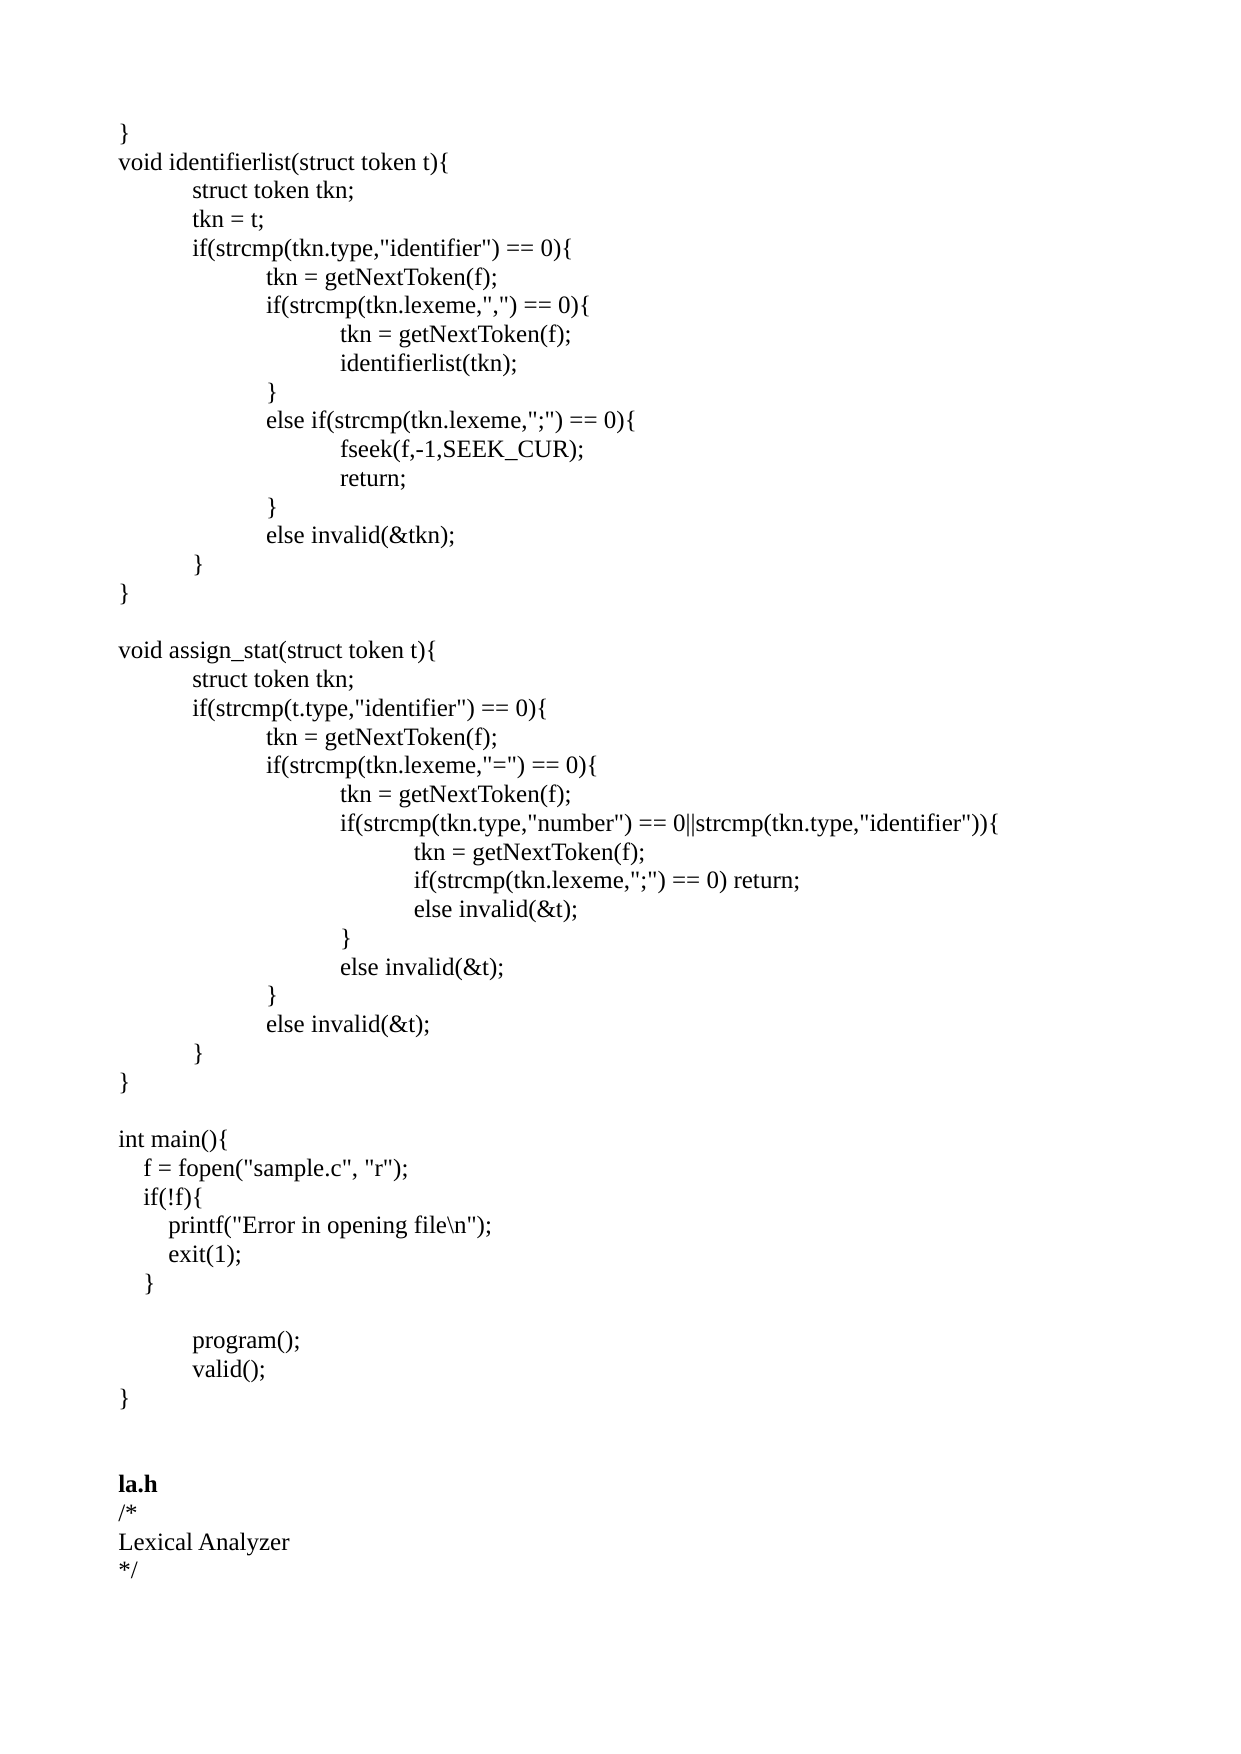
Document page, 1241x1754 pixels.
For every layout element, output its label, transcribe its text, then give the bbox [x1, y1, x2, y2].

text fseek(f,-1,SEEK_CUR); [118, 434, 1122, 463]
text tkn = getNextToken(f); [118, 837, 1122, 866]
text tkn = getNextToken(f); [118, 779, 1122, 808]
text if(strcmp(tkn.type,"number") == 0||strcmp(tkn.type,"identifier")){ [118, 808, 1122, 837]
text */ [118, 1556, 1122, 1584]
text return; [118, 463, 1122, 492]
text tkn = getNextToken(f); [118, 722, 1122, 751]
text } [118, 981, 1122, 1009]
text Lexical Analyzer [118, 1527, 1122, 1556]
text exit(1); [118, 1239, 1122, 1268]
text printf("Error in opening file\n"); [118, 1211, 1122, 1239]
text tkn = getNextToken(f); [118, 262, 1122, 291]
text else if(strcmp(tkn.lexeme,";") == 0){ [118, 406, 1122, 434]
text valid(); [118, 1354, 1122, 1383]
text /* [118, 1498, 1122, 1527]
text else invalid(&t); [118, 952, 1122, 981]
text else invalid(&tkn); [118, 521, 1122, 549]
text } [118, 578, 1122, 607]
text } [118, 1067, 1122, 1096]
text } [118, 118, 1122, 147]
text void identifierlist(struct token t){ [118, 147, 1122, 176]
text identifierlist(tkn); [118, 348, 1122, 377]
text } [118, 1383, 1122, 1412]
text } [118, 1038, 1122, 1067]
text } [118, 492, 1122, 521]
text la.h [118, 1469, 1122, 1498]
text void assign_stat(struct token t){ [118, 636, 1122, 664]
text if(strcmp(tkn.lexeme,";") == 0) return; [118, 866, 1122, 894]
text } [118, 549, 1122, 578]
text tkn = t; [118, 204, 1122, 233]
text int main(){ [118, 1124, 1122, 1153]
text else invalid(&t); [118, 894, 1122, 923]
text } [118, 1268, 1122, 1297]
text f = fopen("sample.c", "r"); [118, 1153, 1122, 1182]
text struct token tkn; [118, 664, 1122, 693]
text struct token tkn; [118, 176, 1122, 204]
text } [118, 923, 1122, 952]
text if(strcmp(tkn.lexeme,",") == 0){ [118, 291, 1122, 319]
text program(); [118, 1326, 1122, 1354]
text if(strcmp(tkn.type,"identifier") == 0){ [118, 233, 1122, 262]
text else invalid(&t); [118, 1009, 1122, 1038]
text if(strcmp(t.type,"identifier") == 0){ [118, 693, 1122, 722]
text if(!f){ [118, 1182, 1122, 1211]
text tkn = getNextToken(f); [118, 319, 1122, 348]
text } [118, 377, 1122, 406]
text if(strcmp(tkn.lexeme,"=") == 0){ [118, 751, 1122, 779]
